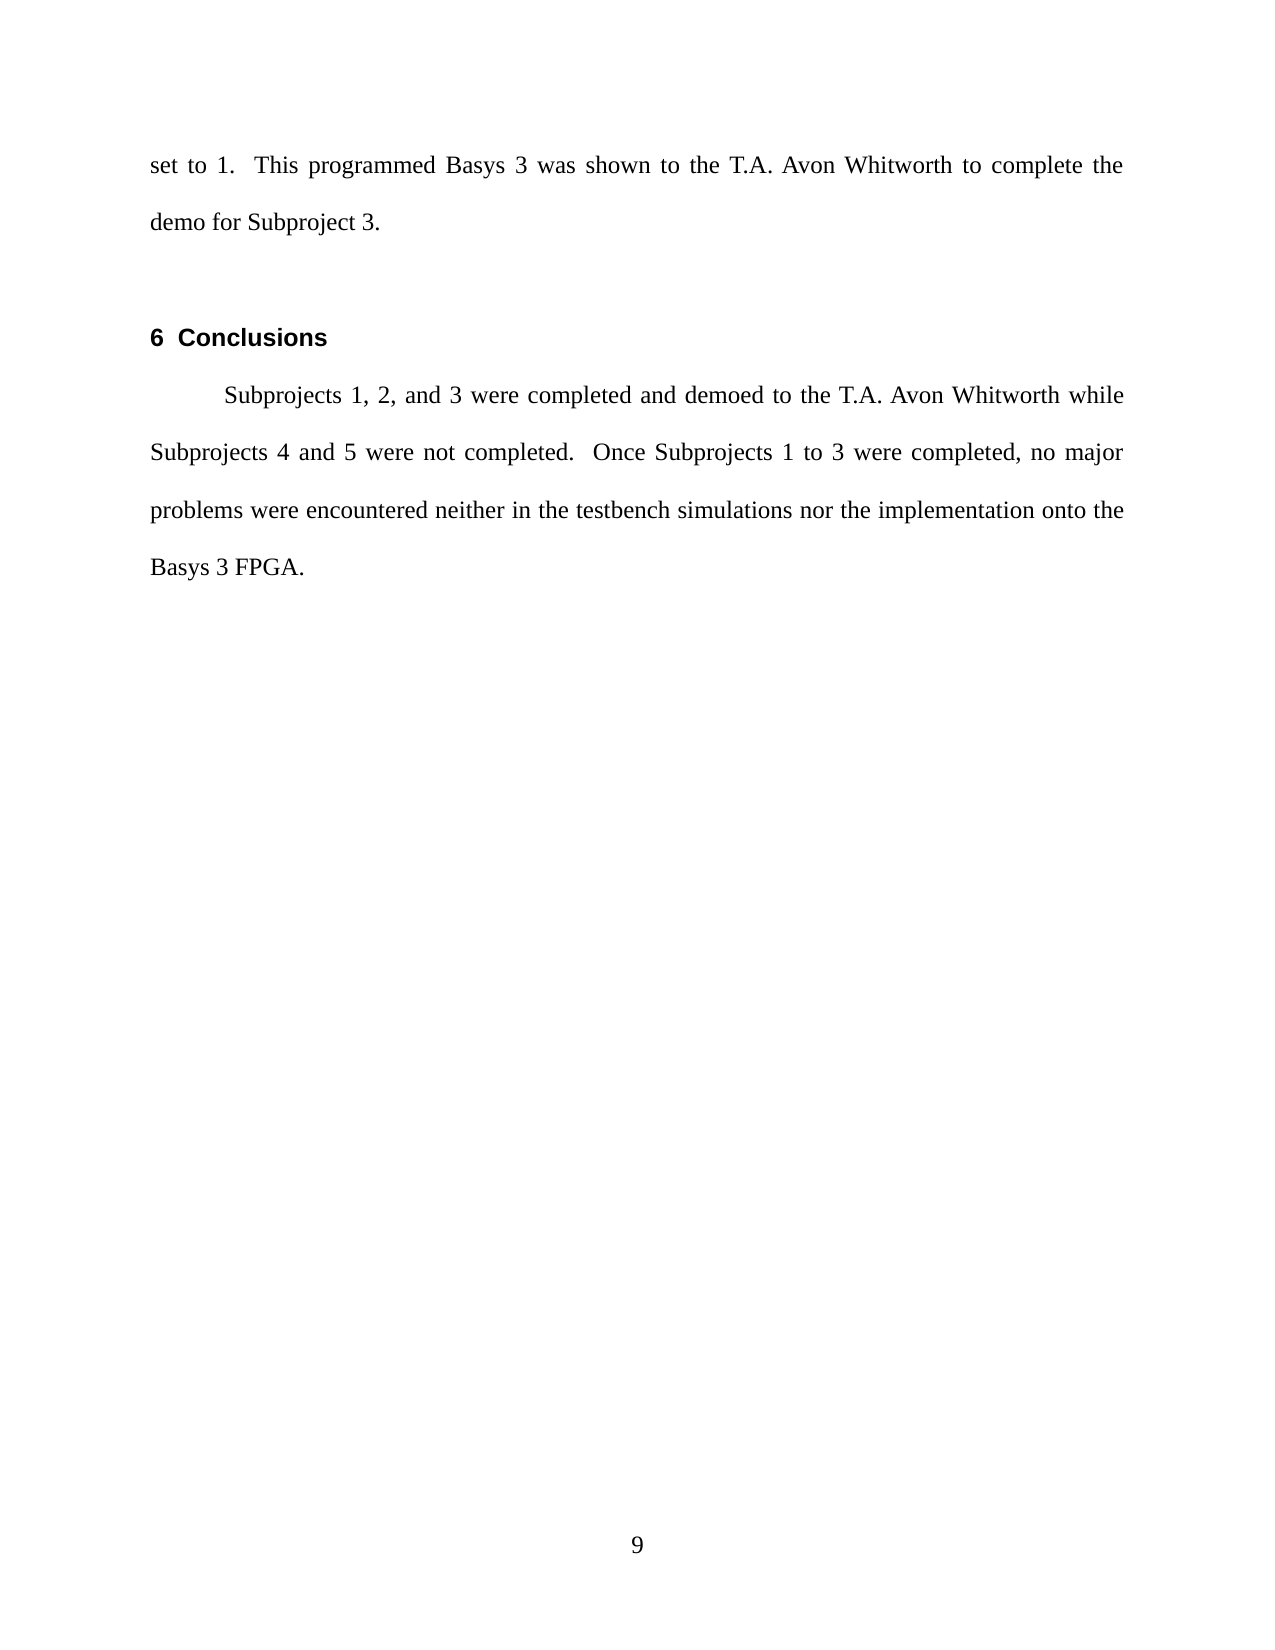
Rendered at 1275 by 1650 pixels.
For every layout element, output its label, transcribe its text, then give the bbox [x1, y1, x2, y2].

text set to 1. This programmed Basys 3 was shown to the T.A. Avon Whitworth to complete the demo for Subproject 3. [150, 150, 1125, 236]
text 6 Conclusions [150, 322, 1125, 351]
text Subprojects 1, 2, and 3 were completed and demoed to the T.A. Avon Whitworth while Subprojects 4 and 5 were not completed. Once Subprojects 1 to 3 were completed, no major problems were encountered neither in the testbench simulations nor the implementation onto the Basys 3 FPGA. [150, 380, 1125, 581]
